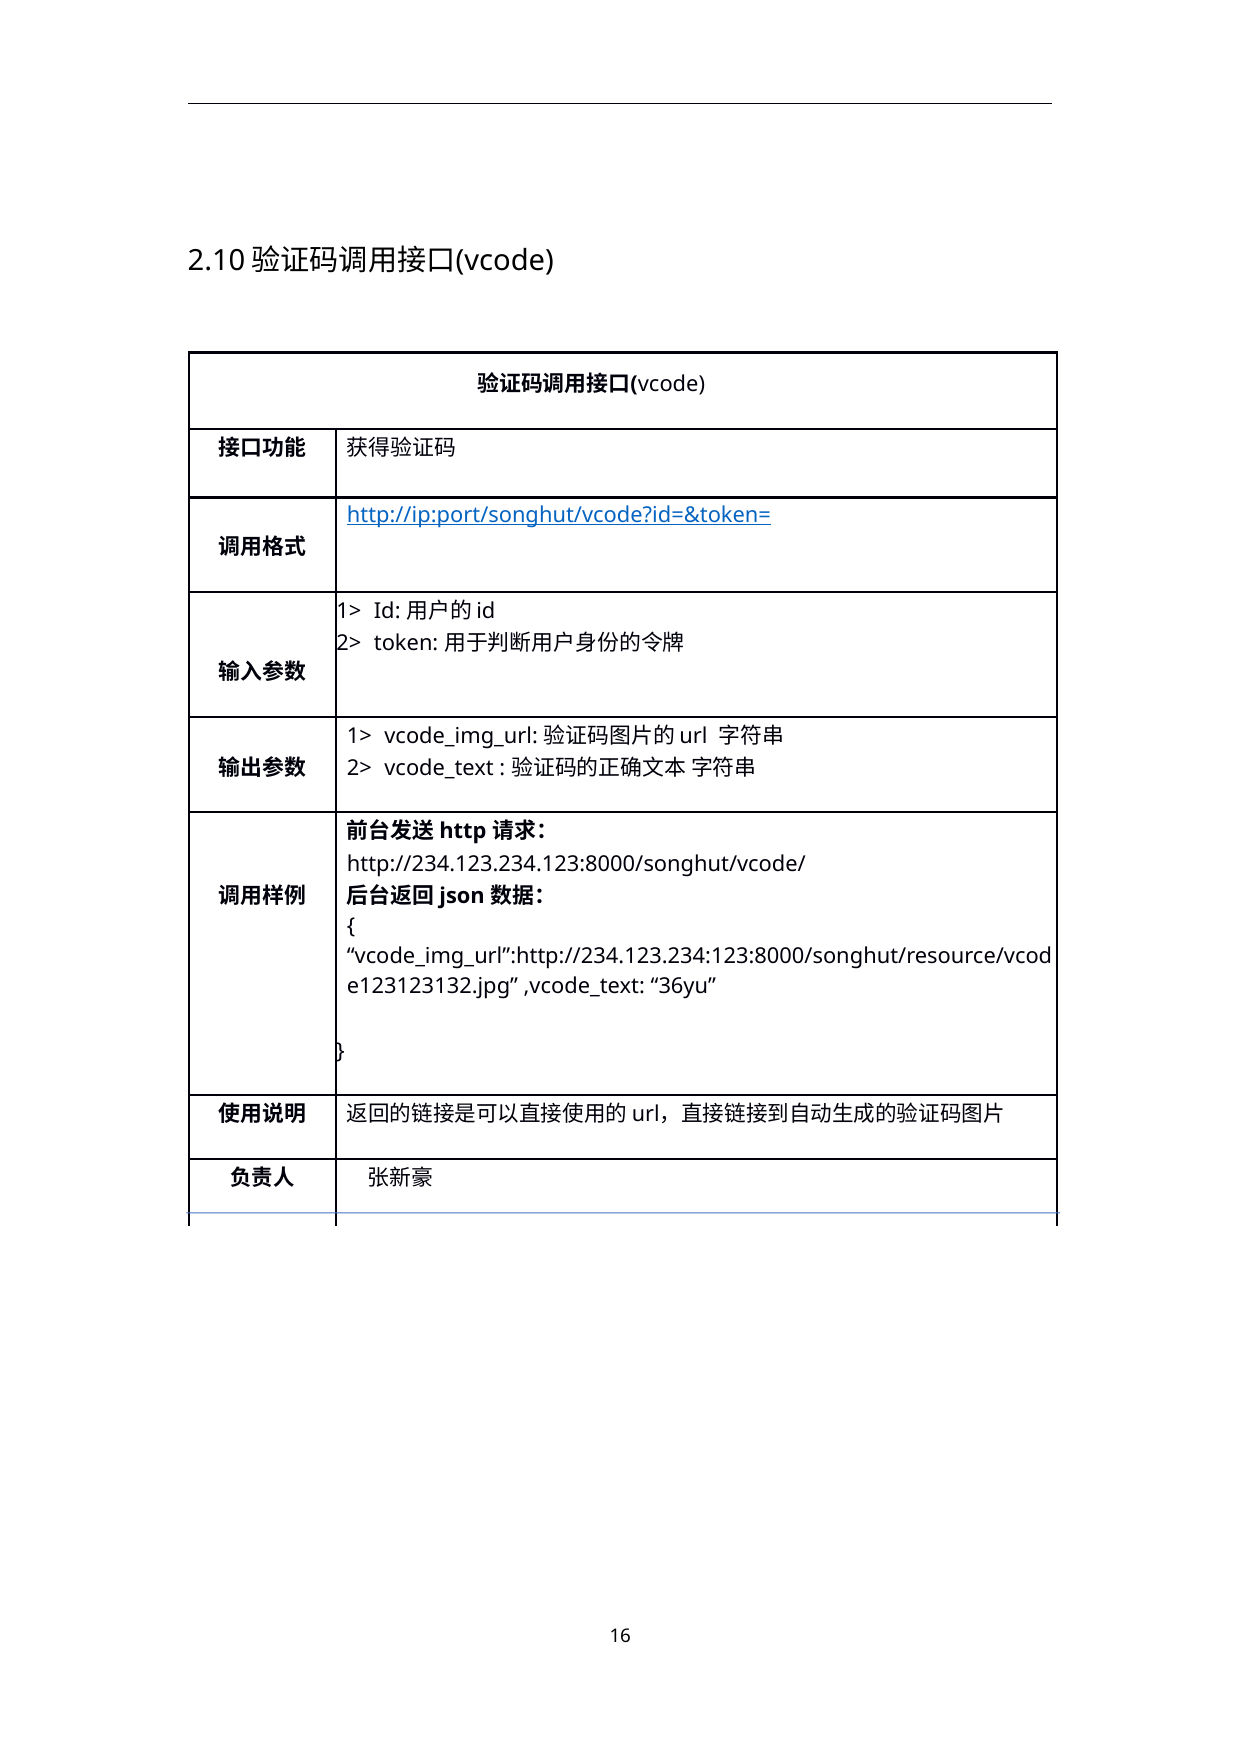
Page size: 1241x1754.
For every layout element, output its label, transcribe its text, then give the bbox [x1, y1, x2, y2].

table_header 验证码调用接口(vcode) [368, 354, 1056, 398]
table_cell } [337, 1032, 1056, 1064]
table_cell http://ip:port/songhut/vcode?id=&token= [337, 499, 1056, 528]
table_cell [190, 781, 335, 811]
table_cell 获得验证码 [337, 430, 1056, 461]
table_cell [190, 1032, 335, 1064]
table_cell [190, 1128, 335, 1158]
table_cell 后台返回 json 数据： [337, 878, 1056, 910]
table_cell 输出参数 [190, 718, 335, 781]
table_cell [190, 910, 335, 999]
table_cell [190, 813, 335, 845]
table_cell [190, 1214, 335, 1226]
table_cell [337, 1160, 368, 1192]
table_cell [337, 1128, 368, 1158]
table_cell Id: 用户的id token: 用于判断用户身份的令牌 [337, 593, 1056, 686]
table_cell 负责人 [190, 1160, 335, 1192]
table_cell vcode_img_url: 验证码图片的url 字符串 vcode_text : 验证码的正确文本 字符串 [337, 718, 1056, 781]
table_header [336, 354, 368, 398]
table_cell 调用格式 [190, 528, 335, 561]
table_cell { “vcode_img_url”:http://234.123.234:123:8000/songhut/resource/vcode123123132.jpg” ,vcode_text: “36yu” [337, 910, 1056, 999]
table_cell 调用样例 [190, 878, 335, 910]
table_cell [190, 398, 336, 428]
table_cell [337, 1000, 1056, 1032]
table_cell [190, 499, 335, 528]
table_cell [368, 1214, 1056, 1226]
table_cell [337, 461, 1056, 496]
table_cell 前台发送 http 请求： [337, 813, 1056, 845]
table_cell 接口功能 [190, 430, 335, 461]
table_cell [337, 1192, 368, 1212]
table_cell 返回的链接是可以直接使用的 url，直接链接到自动生成的验证码图片 [337, 1096, 1056, 1128]
table_cell 使用说明 [190, 1096, 335, 1128]
table_cell [336, 398, 1056, 428]
table_cell [337, 781, 1056, 811]
table_cell [190, 561, 335, 591]
table_cell [337, 686, 1056, 716]
table_cell [337, 561, 1056, 591]
table_cell [190, 1000, 335, 1032]
table_cell [190, 1065, 335, 1094]
table_cell 输入参数 [190, 593, 335, 686]
table_cell [368, 1192, 1056, 1212]
table_cell [190, 1192, 335, 1212]
table_cell [190, 461, 335, 496]
table_cell [337, 1065, 1056, 1094]
text 2.10验证码调用接口(vcode) [187, 236, 1053, 278]
table_cell [368, 1128, 1056, 1158]
table_cell [190, 686, 335, 716]
table_cell [190, 845, 335, 878]
table_cell 张新豪 [368, 1160, 1056, 1192]
table_cell [337, 1214, 368, 1226]
table_cell http://234.123.234.123:8000/songhut/vcode/ [337, 845, 1056, 878]
table_cell [337, 528, 1056, 561]
table_header [190, 354, 336, 398]
